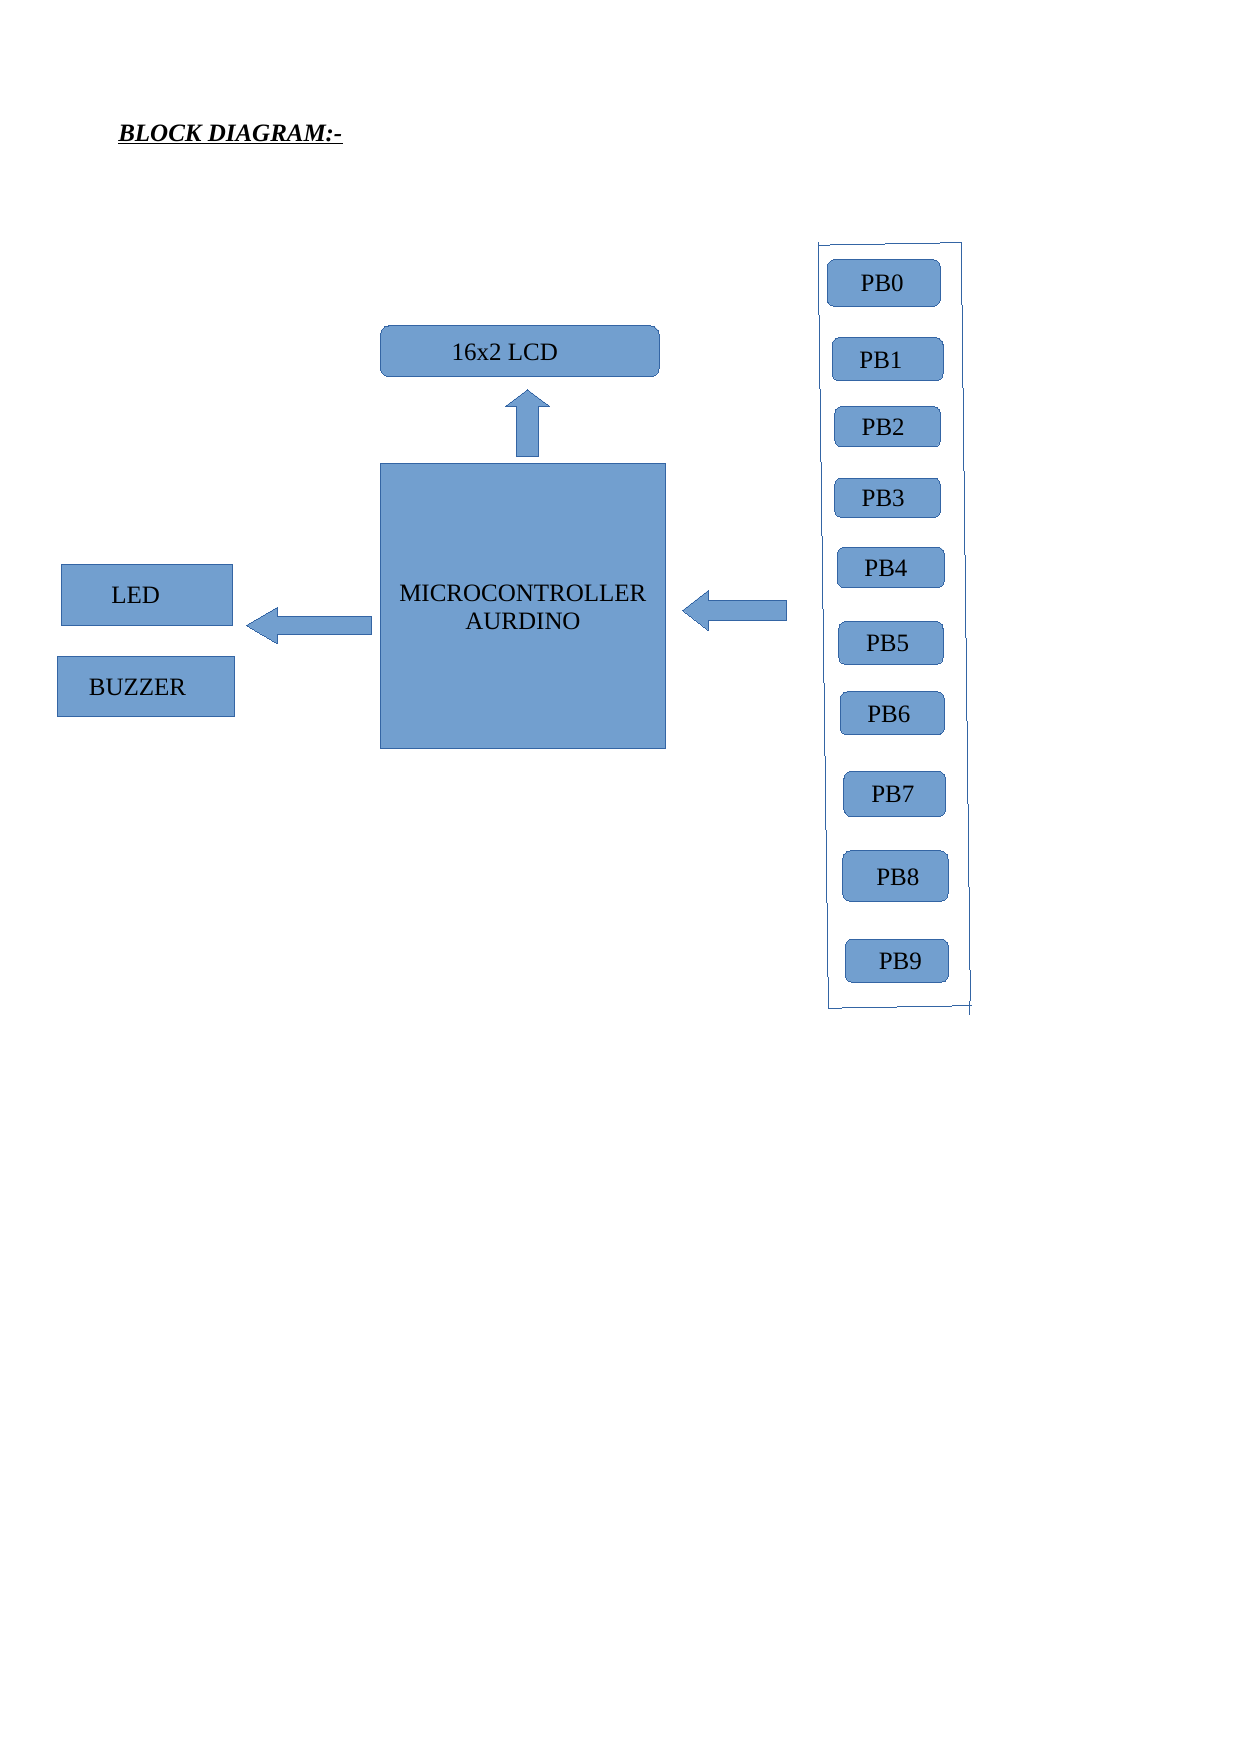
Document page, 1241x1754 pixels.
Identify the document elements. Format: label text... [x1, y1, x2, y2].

text BLOCK DIAGRAM:- [118, 118, 1122, 147]
